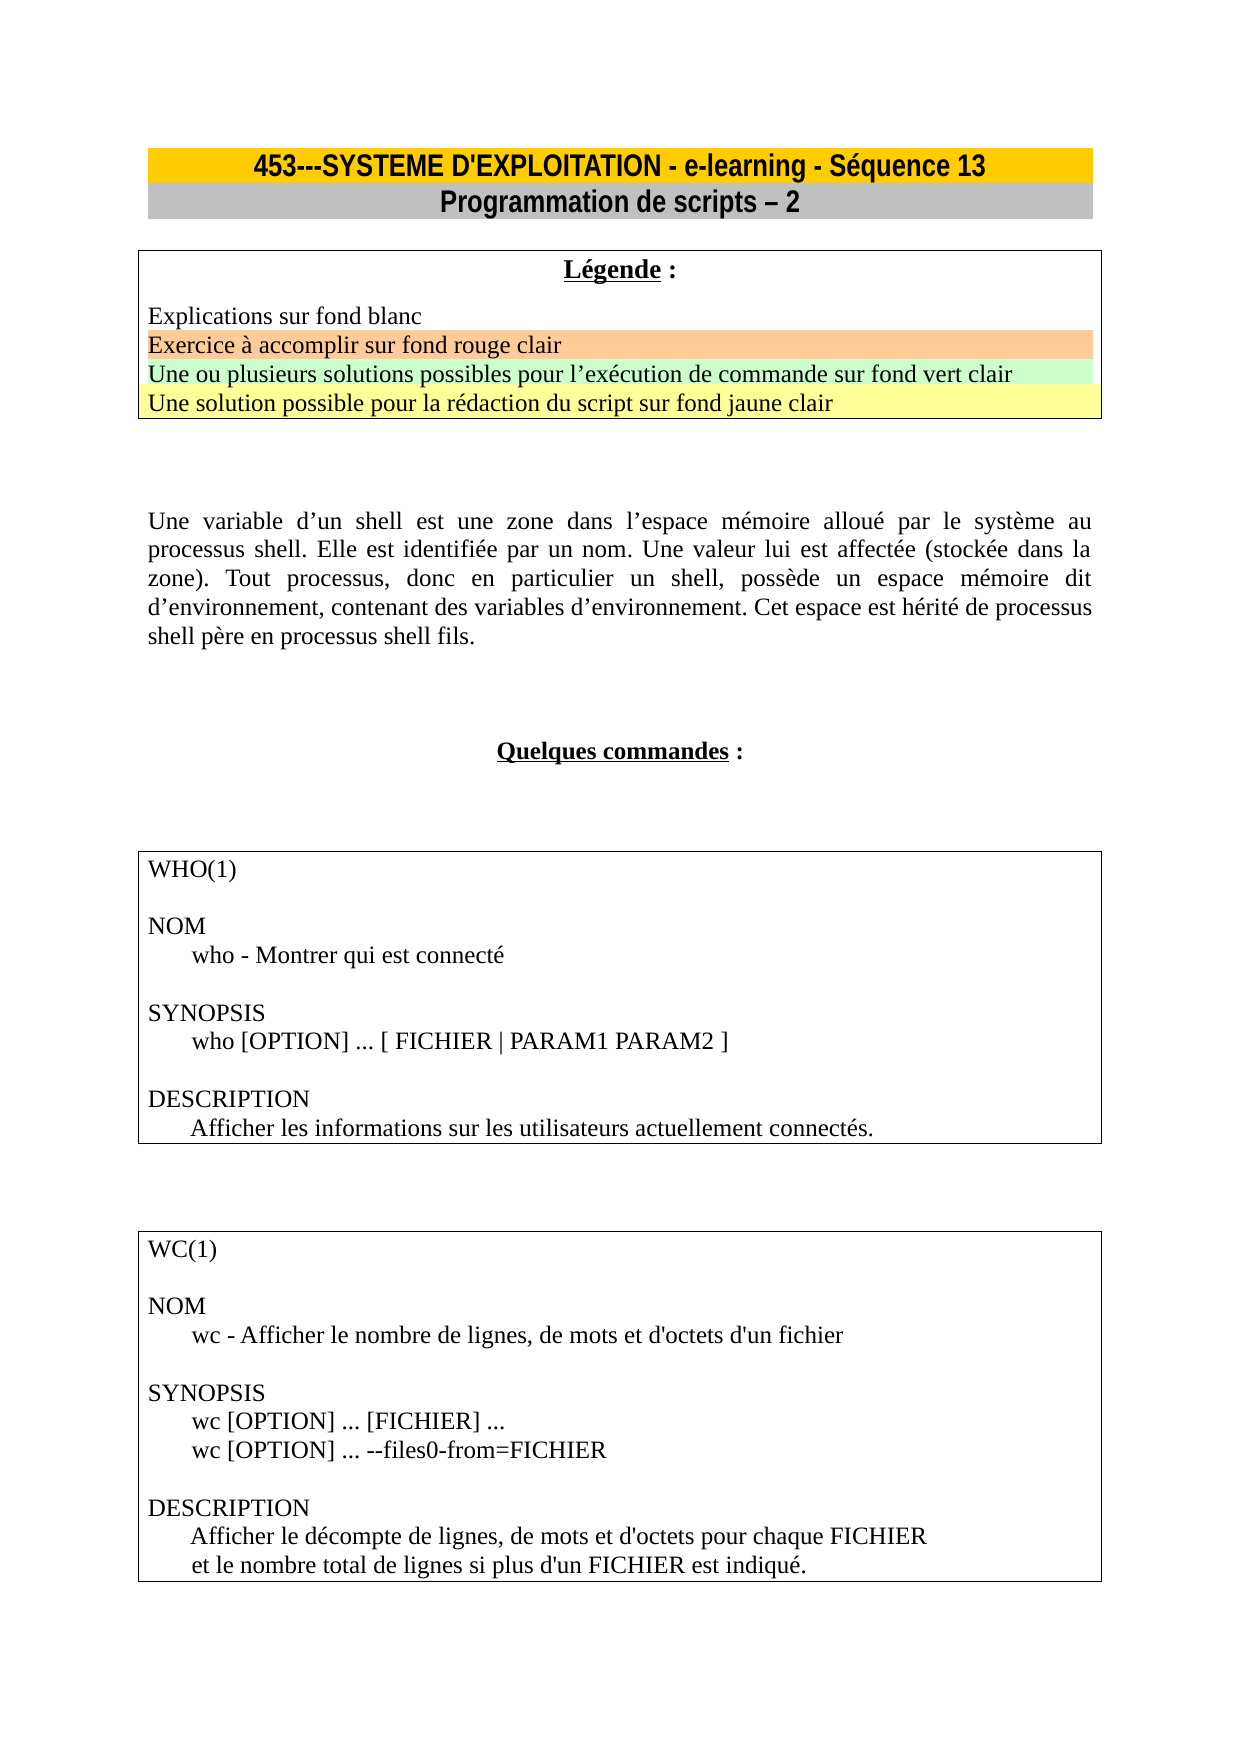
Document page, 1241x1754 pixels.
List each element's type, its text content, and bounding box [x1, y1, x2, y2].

text WC(1) [139, 1232, 1101, 1263]
text et le nombre total de lignes si plus d'un FICHIER est indiqué. [139, 1547, 1101, 1581]
text Quelques commandes : [148, 736, 1093, 764]
text wc - Afficher le nombre de lignes, de mots et d'octets d'un fichier [148, 1320, 1093, 1349]
text Légende : [139, 251, 1101, 285]
text who [OPTION] ... [ FICHIER | PARAM1 PARAM2 ] [148, 1026, 1093, 1055]
text DESCRIPTION [148, 1084, 1093, 1109]
text wc [OPTION] ... --files0-from=FICHIER [148, 1435, 1093, 1464]
text SYNOPSIS [148, 1378, 1093, 1406]
text NOM [148, 1291, 1093, 1320]
text WHO(1) [139, 852, 1101, 883]
text Une ou plusieurs solutions possibles pour l’exécution de commande sur fond vert clair [148, 359, 1093, 384]
text Une solution possible pour la rédaction du script sur fond jaune clair [139, 384, 1101, 418]
text Afficher le décompte de lignes, de mots et d'octets pour chaque FICHIER [148, 1521, 1093, 1547]
text Exercice à accomplir sur fond rouge clair [148, 330, 1093, 359]
text SYNOPSIS [148, 998, 1093, 1026]
text Afficher les informations sur les utilisateurs actuellement connectés. [139, 1109, 1101, 1143]
text 453---SYSTEME D'EXPLOITATION - e-learning - Séquence 13 [148, 148, 1093, 183]
text Programmation de scripts – 2 [148, 183, 1093, 219]
text Explications sur fond blanc [148, 301, 1093, 330]
text who - Montrer qui est connecté [148, 940, 1093, 969]
text Une variable d’un shell est une zone dans l’espace mémoire alloué par le système au processus shell. Elle est identifiée par un nom. Une valeur lui est affectée (stockée dans la zone). Tout processus, donc en particulier un shell, possède un espace mémoire dit d’environnement, contenant des variables d’environnement. Cet espace est hérité de processus shell père en processus shell fils. [148, 506, 1093, 649]
text wc [OPTION] ... [FICHIER] ... [148, 1406, 1093, 1435]
text DESCRIPTION [148, 1493, 1093, 1521]
text NOM [148, 911, 1093, 940]
